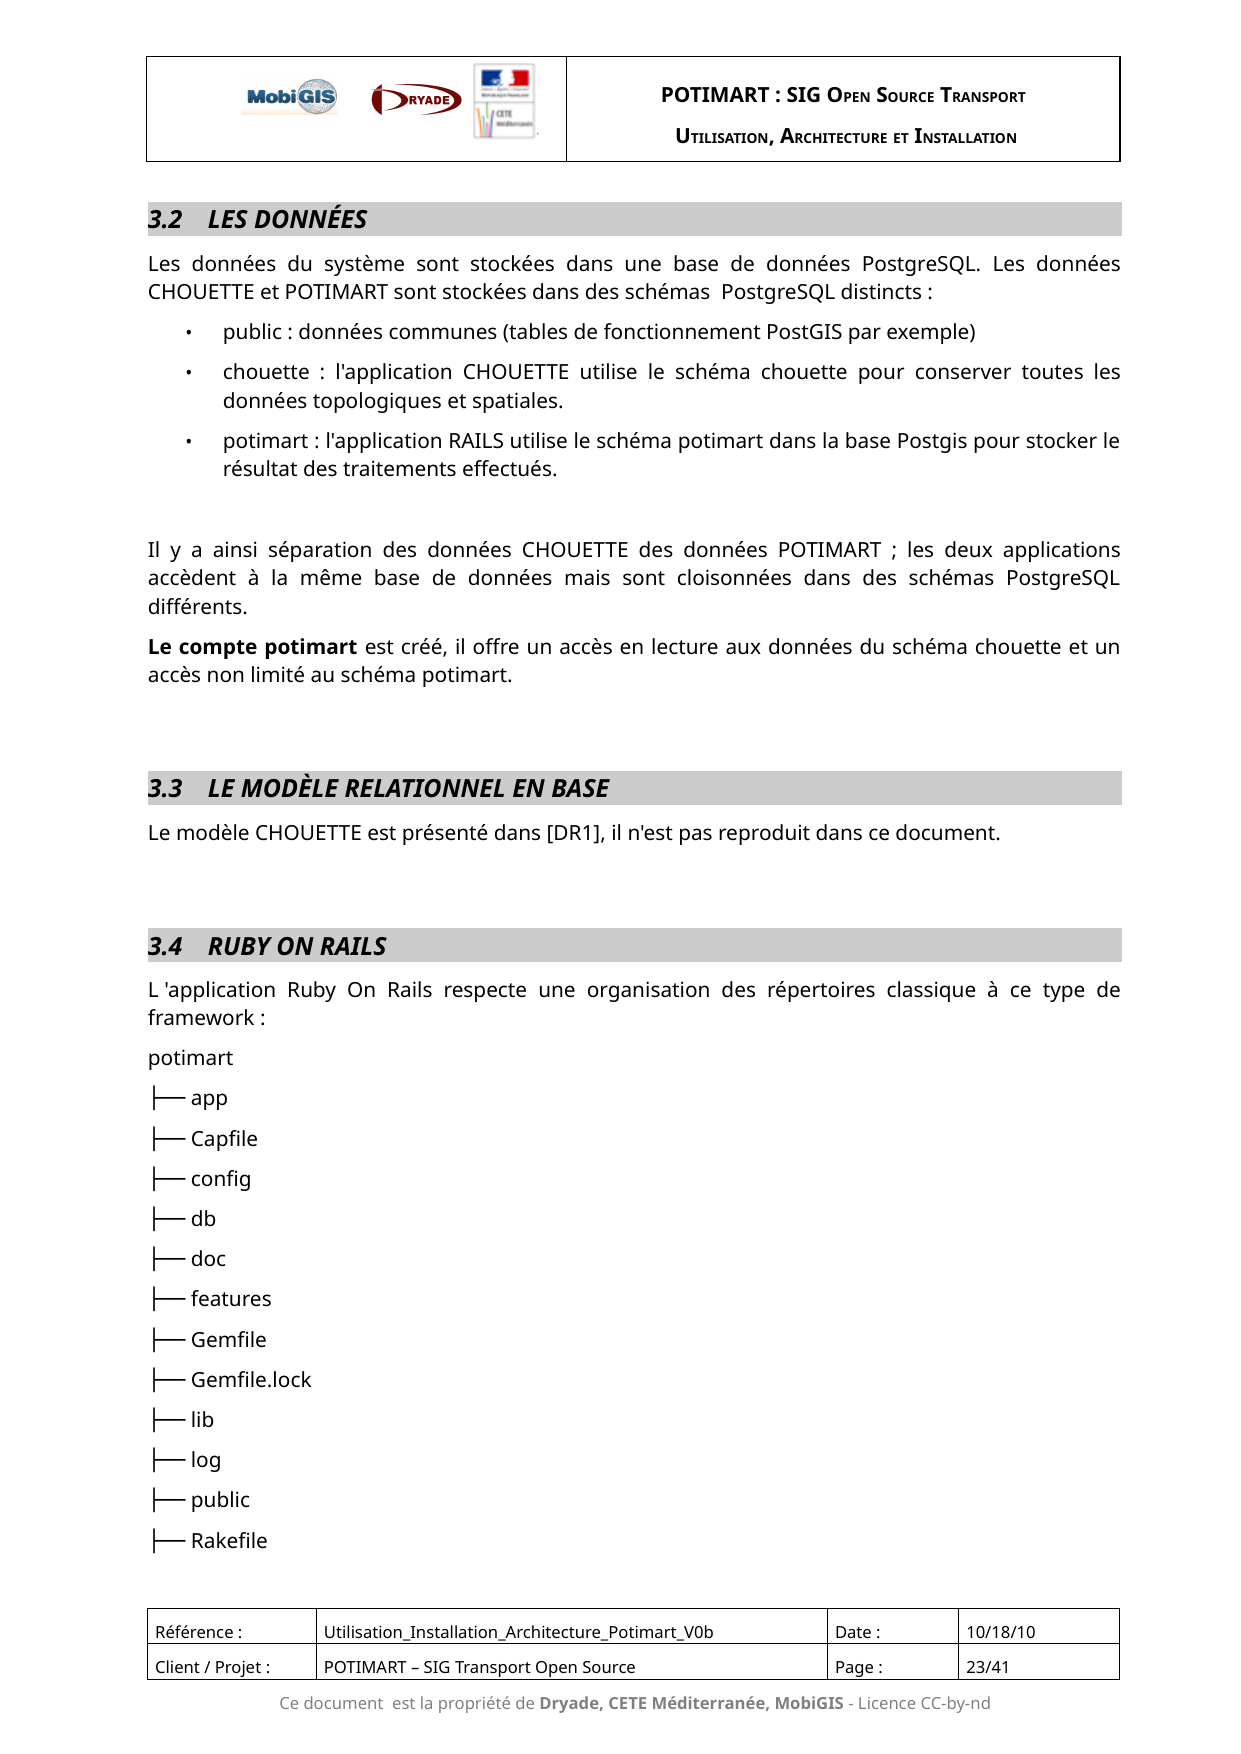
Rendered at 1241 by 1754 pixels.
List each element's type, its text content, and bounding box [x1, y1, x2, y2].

text Les données du système sont stockées dans une base de données PostgreSQL. Les données CHOUETTE et POTIMART sont stockées dans des schémas PostgreSQL distincts : [148, 249, 1122, 306]
list public : données communes (tables de fonctionnement PostGIS par exemple) [185, 317, 1122, 346]
text potimart [148, 1043, 1122, 1072]
text Le compte potimart est créé, il offre un accès en lecture aux données du schéma chouette et un accès non limité au schéma potimart. [148, 632, 1122, 689]
subtitle Les données [148, 202, 1122, 236]
text ├── log [148, 1445, 1122, 1474]
text ├── app [148, 1083, 1122, 1112]
text ├── config [148, 1164, 1122, 1192]
text ├── public [148, 1486, 1122, 1514]
text ├── Rakefile [148, 1526, 1122, 1554]
text Il y a ainsi séparation des données CHOUETTE des données POTIMART ; les deux applications accèdent à la même base de données mais sont cloisonnées dans des schémas PostgreSQL différents. [148, 535, 1122, 620]
subtitle Ruby On Rails [148, 928, 1122, 962]
list chouette : l'application CHOUETTE utilise le schéma chouette pour conserver toutes les données topologiques et spatiales. [185, 357, 1122, 414]
list potimart : l'application RAILS utilise le schéma potimart dans la base Postgis pour stocker le résultat des traitements effectués. [185, 426, 1122, 483]
picture [241, 78, 338, 115]
text ├── doc [148, 1244, 1122, 1273]
text ├── Gemfile.lock [148, 1365, 1122, 1393]
text ├── features [148, 1284, 1122, 1313]
picture [370, 84, 462, 115]
picture [472, 62, 539, 141]
text L 'application Ruby On Rails respecte une organisation des répertoires classique à ce type de framework : [148, 975, 1122, 1032]
text ├── lib [148, 1405, 1122, 1434]
text ├── Capfile [148, 1124, 1122, 1152]
text ├── Gemfile [148, 1325, 1122, 1353]
text Le modèle CHOUETTE est présenté dans [DR1], il n'est pas reproduit dans ce document. [148, 818, 1122, 846]
subtitle Le modèle relationnel en base [148, 771, 1122, 805]
text ├── db [148, 1204, 1122, 1233]
